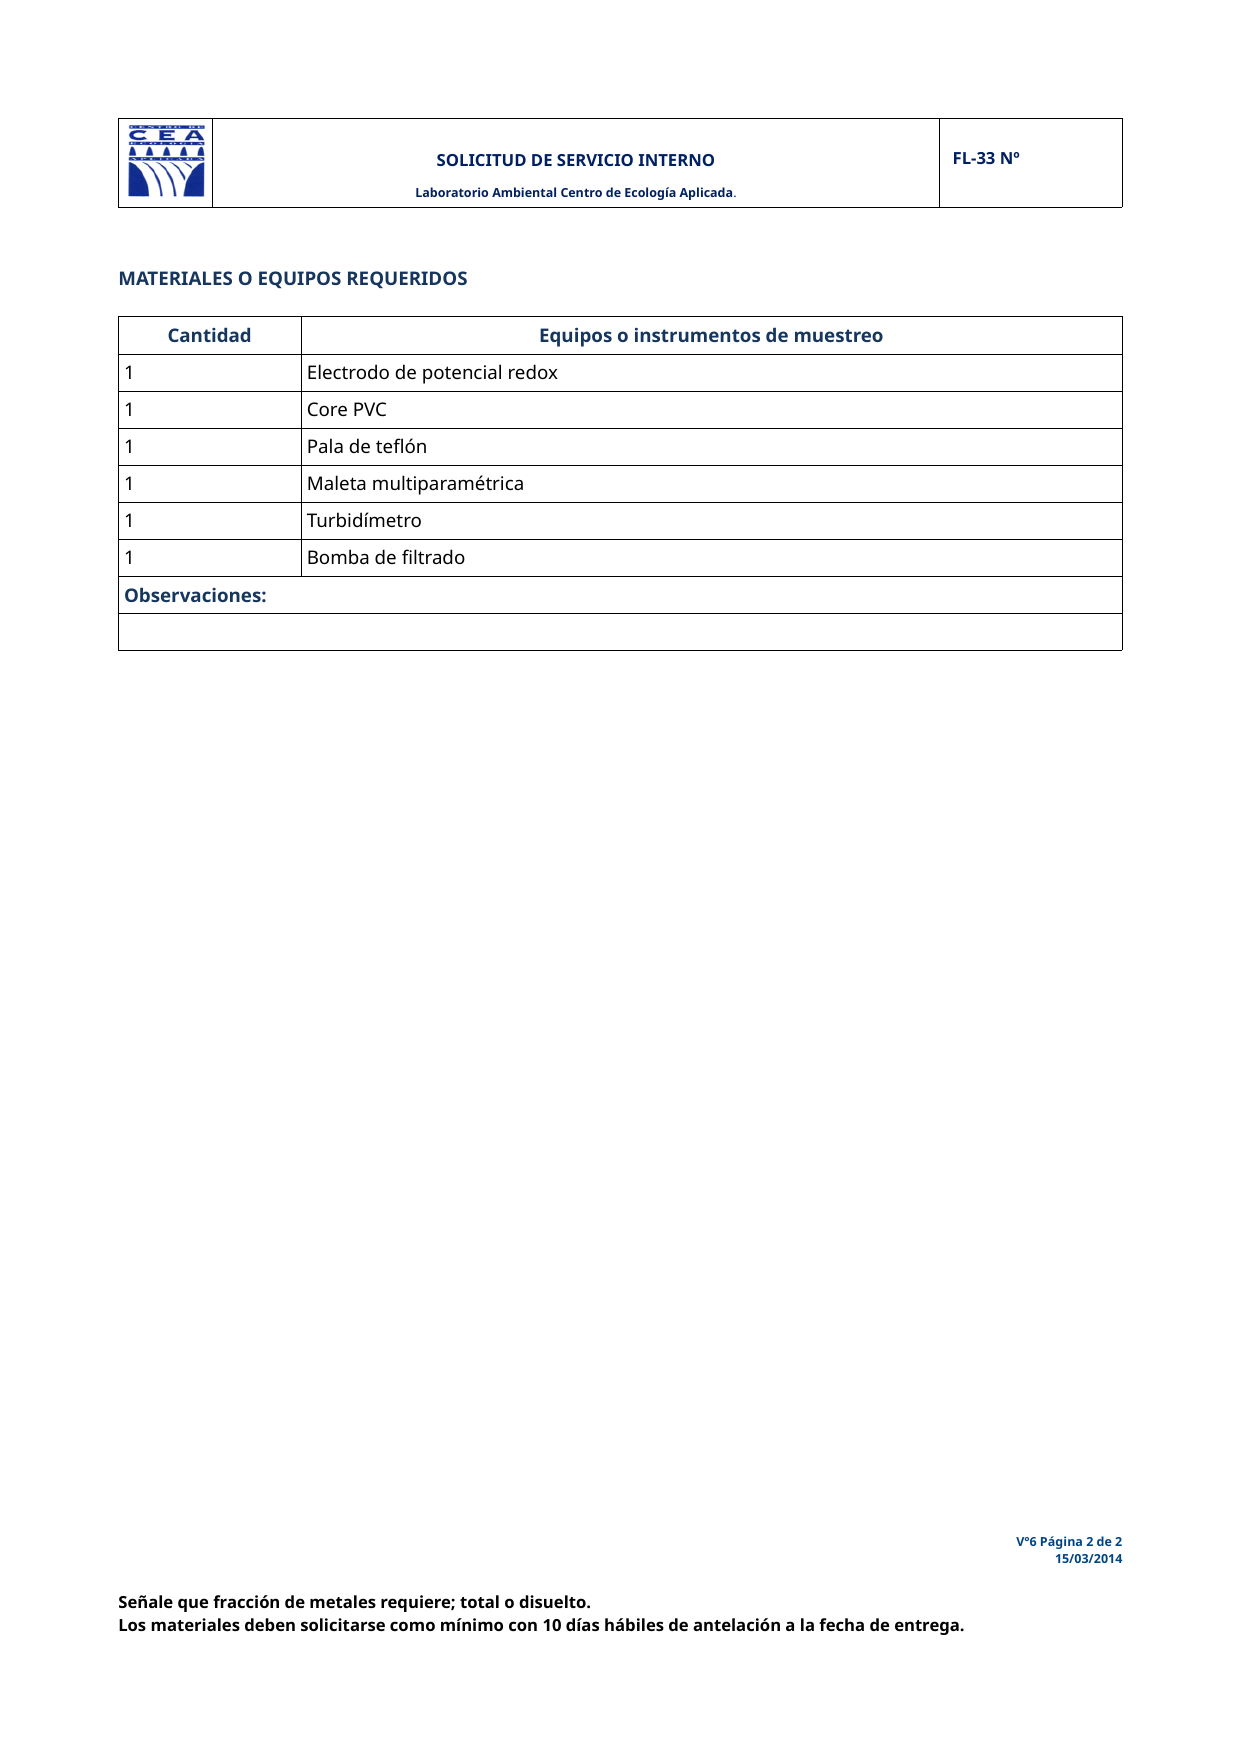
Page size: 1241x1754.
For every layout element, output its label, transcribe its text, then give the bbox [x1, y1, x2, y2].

picture [124, 123, 210, 198]
table_cell 1 [119, 466, 301, 502]
table_header Observaciones: [119, 577, 1122, 613]
table_cell Bomba de filtrado [302, 540, 1122, 576]
table_cell Core PVC [302, 392, 1122, 428]
table_cell Pala de teflón [302, 429, 1122, 465]
table_cell 1 [119, 392, 301, 428]
table_cell 1 [119, 540, 301, 576]
table_cell Turbidímetro [302, 503, 1122, 539]
table_cell [119, 614, 1122, 650]
table_header Equipos o instrumentos de muestreo [302, 317, 1122, 353]
table_cell Maleta multiparamétrica [302, 466, 1122, 502]
table_cell Electrodo de potencial redox [302, 355, 1122, 391]
table_cell 1 [119, 429, 301, 465]
table_header Cantidad [119, 317, 301, 353]
table_cell 1 [119, 503, 301, 539]
text MATERIALES O EQUIPOS REQUERIDOS [118, 265, 1122, 291]
table_cell 1 [119, 355, 301, 391]
